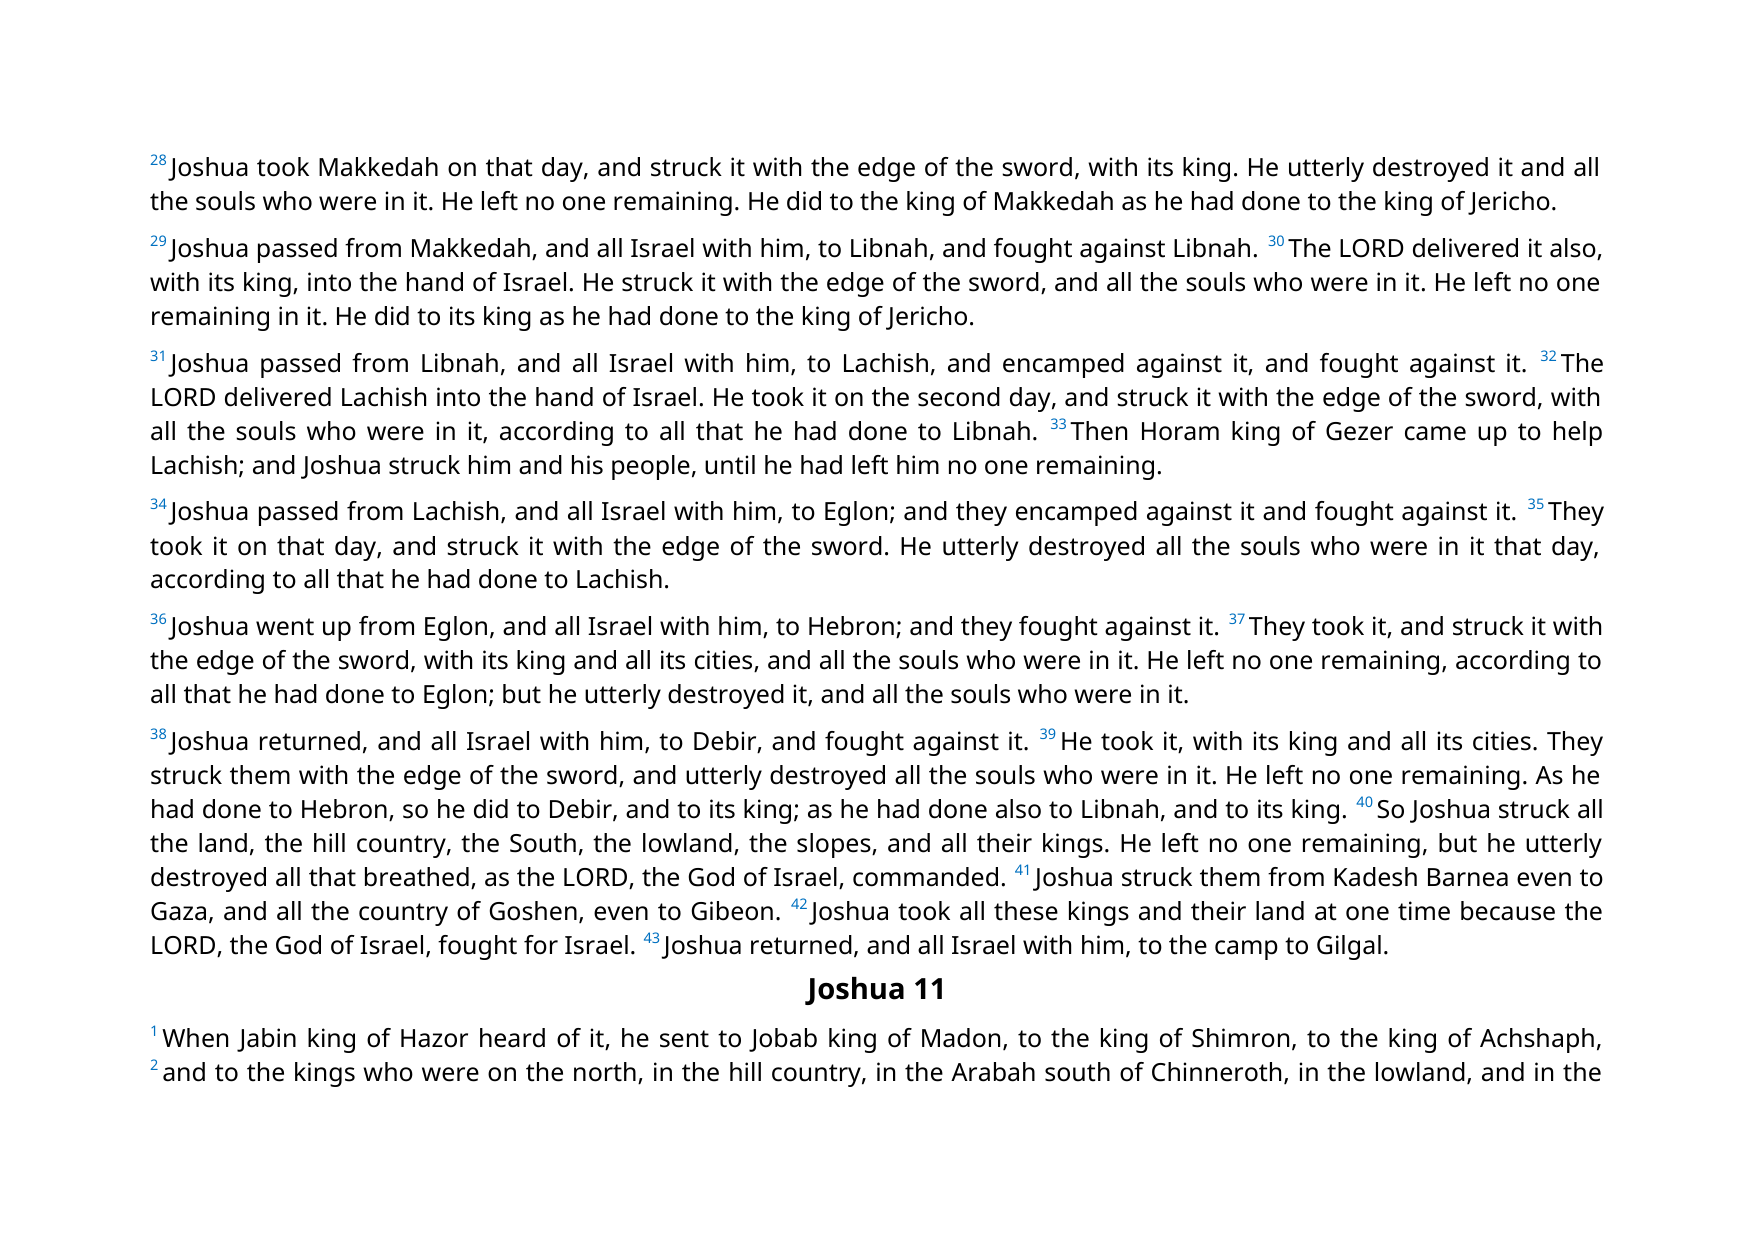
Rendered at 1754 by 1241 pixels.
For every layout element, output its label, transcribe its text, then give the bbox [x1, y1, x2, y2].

text Joshua 11 [150, 968, 1604, 1008]
text 28 Joshua took Makkedah on that day, and struck it with the edge of the sword, with its king. He utterly destroyed it and all the souls who were in it. He left no one remaining. He did to the king of Makkedah as he had done to the king of Jericho. [150, 150, 1604, 218]
text 38 Joshua returned, and all Israel with him, to Debir, and fought against it. 39 He took it, with its king and all its cities. They struck them with the edge of the sword, and utterly destroyed all the souls who were in it. He left no one remaining. As he had done to Hebron, so he did to Debir, and to its king; as he had done also to Libnah, and to its king. 40 So Joshua struck all the land, the hill country, the South, the lowland, the slopes, and all their kings. He left no one remaining, but he utterly destroyed all that breathed, as the LORD, the God of Israel, commanded. 41 Joshua struck them from Kadesh Barnea even to Gaza, and all the country of Goshen, even to Gibeon. 42 Joshua took all these kings and their land at one time because the LORD, the God of Israel, fought for Israel. 43 Joshua returned, and all Israel with him, to the camp to Gilgal. [150, 723, 1604, 962]
text 29 Joshua passed from Makkedah, and all Israel with him, to Libnah, and fought against Libnah. 30 The LORD delivered it also, with its king, into the hand of Israel. He struck it with the edge of the sword, and all the souls who were in it. He left no one remaining in it. He did to its king as he had done to the king of Jericho. [150, 231, 1604, 333]
text 34 Joshua passed from Lachish, and all Israel with him, to Eglon; and they encamped against it and fought against it. 35 They took it on that day, and struck it with the edge of the sword. He utterly destroyed all the souls who were in it that day, according to all that he had done to Lachish. [150, 494, 1604, 596]
text 36 Joshua went up from Eglon, and all Israel with him, to Hebron; and they fought against it. 37 They took it, and struck it with the edge of the sword, with its king and all its cities, and all the souls who were in it. He left no one remaining, according to all that he had done to Eglon; but he utterly destroyed it, and all the souls who were in it. [150, 609, 1604, 711]
text 1 When Jabin king of Hazor heard of it, he sent to Jobab king of Madon, to the king of Shimron, to the king of Achshaph, 2 and to the kings who were on the north, in the hill country, in the Arabah south of Chinneroth, in the lowland, and in the [150, 1020, 1604, 1088]
text 31 Joshua passed from Libnah, and all Israel with him, to Lachish, and encamped against it, and fought against it. 32 The LORD delivered Lachish into the hand of Israel. He took it on the second day, and struck it with the edge of the sword, with all the souls who were in it, according to all that he had done to Libnah. 33 Then Horam king of Gezer came up to help Lachish; and Joshua struck him and his people, until he had left him no one remaining. [150, 345, 1604, 482]
